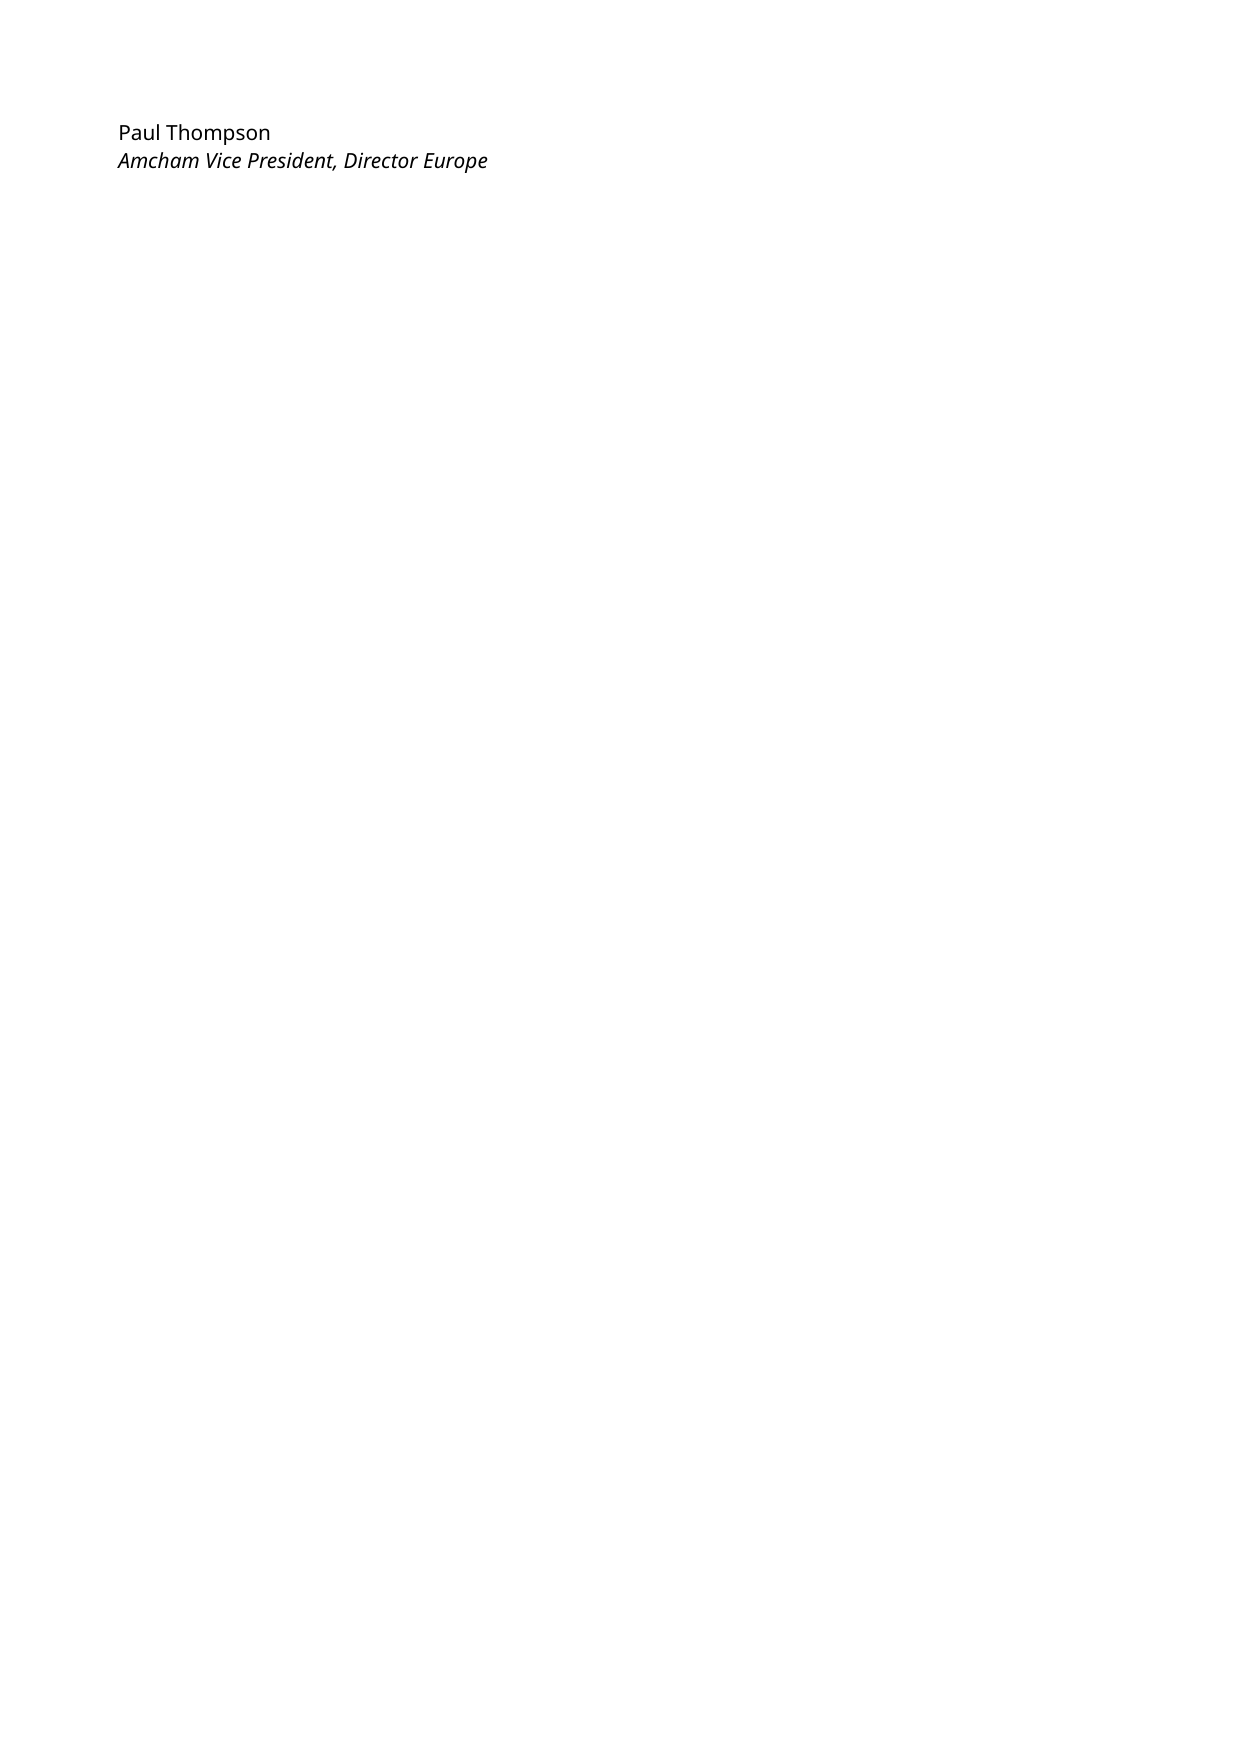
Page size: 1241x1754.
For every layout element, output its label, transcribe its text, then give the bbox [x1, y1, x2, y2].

text Paul Thompson [118, 118, 1122, 147]
text Amcham Vice President, Director Europe [118, 147, 1122, 175]
